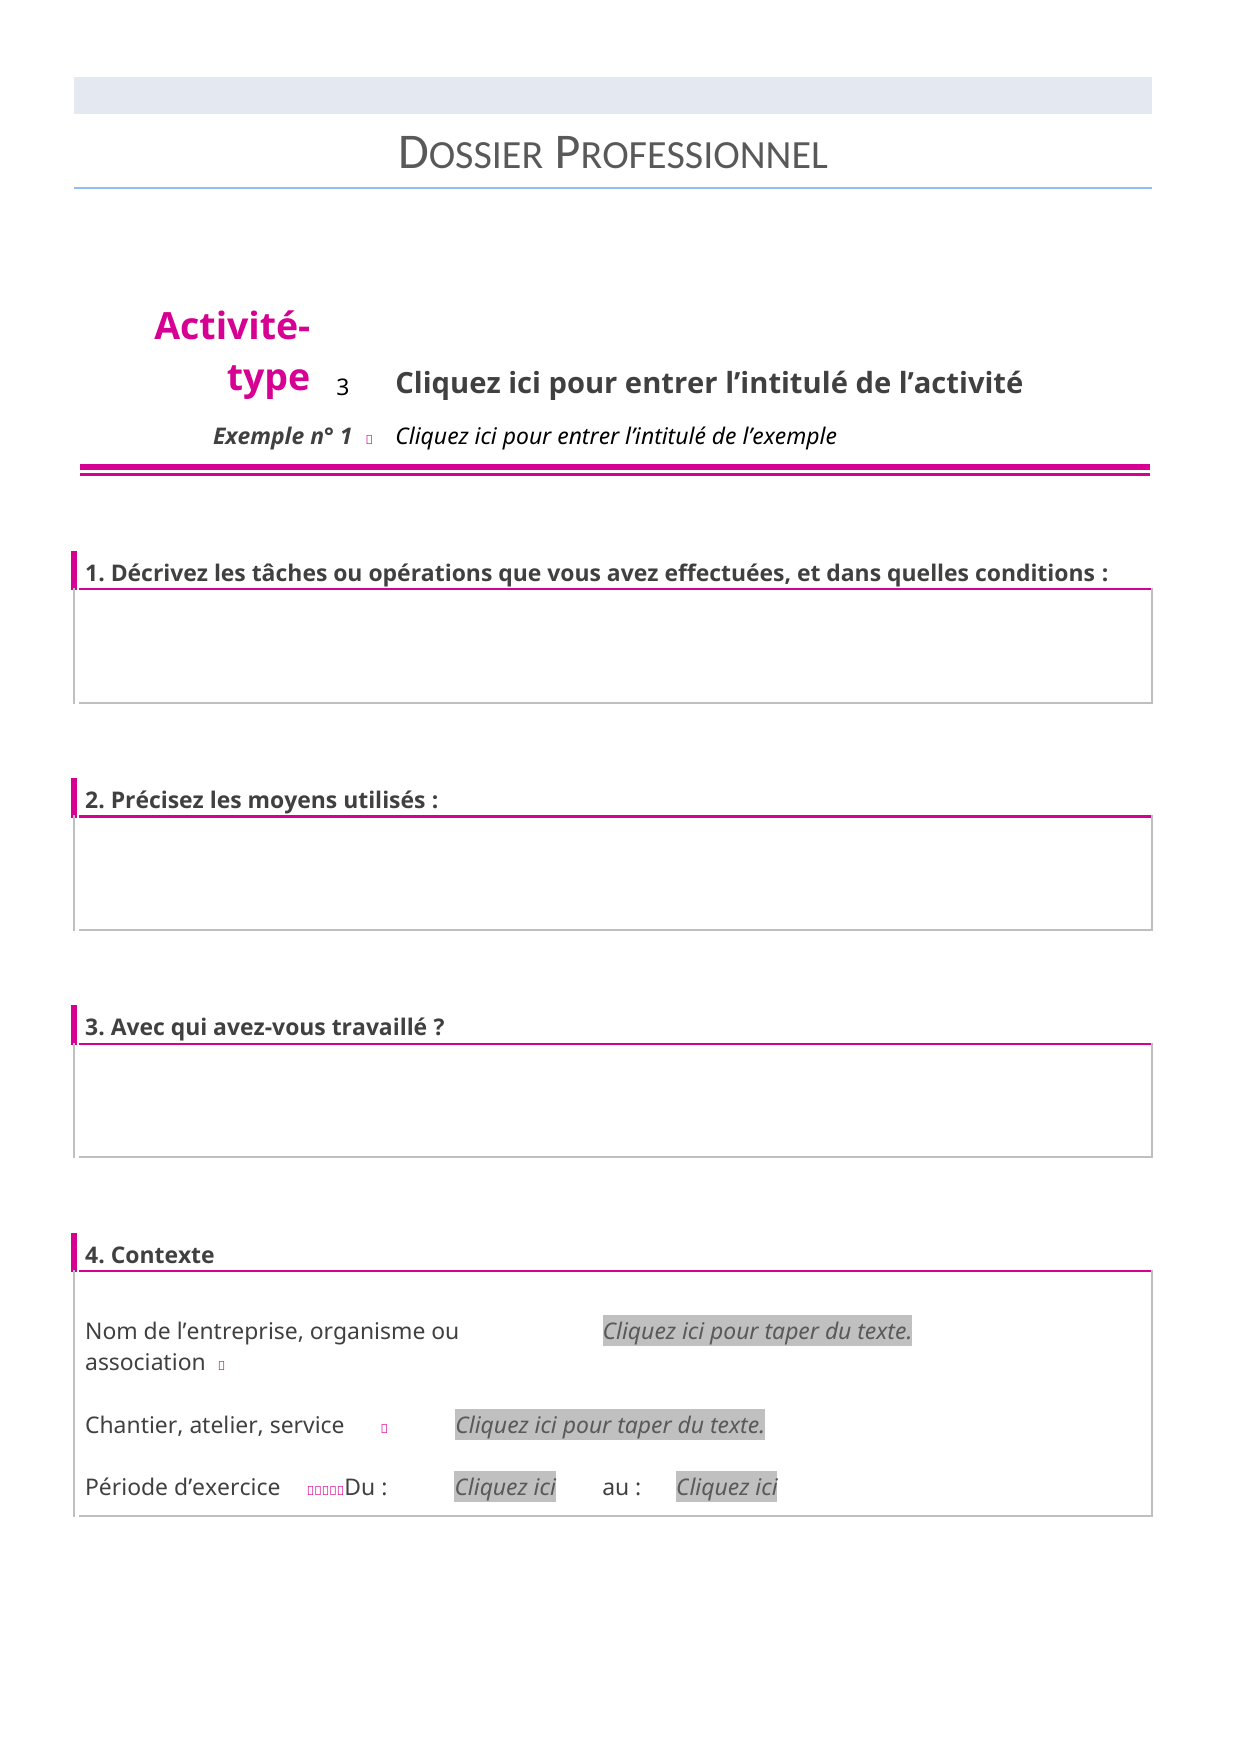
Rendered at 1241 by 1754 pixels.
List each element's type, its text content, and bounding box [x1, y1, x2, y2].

table_cell Cliquez ici pour taper du texte. [444, 1390, 1151, 1452]
table_cell [74, 514, 1152, 551]
table_cell [1093, 704, 1152, 741]
table_header 3 [325, 294, 384, 402]
table_cell Cliquez ici pour taper du texte. [578, 1309, 1151, 1390]
table_cell [75, 1119, 1151, 1156]
table_cell [74, 702, 1093, 741]
table_cell [75, 815, 1151, 854]
table_cell [578, 1272, 1151, 1309]
table_header Activité-type [74, 294, 325, 402]
table_cell [75, 588, 1151, 627]
table_cell 1. Décrivez les tâches ou opérations que vous avez effectuées, et dans quelles conditions : [77, 551, 1152, 588]
table_cell [74, 741, 1152, 778]
table_cell [75, 627, 1151, 664]
table_header Cliquez ici pour entrer l’intitulé de l’activité [384, 294, 1152, 402]
table_cell [74, 1196, 1152, 1233]
table_cell [75, 665, 1151, 702]
table_cell [74, 968, 1152, 1005]
table_cell Période d’exercice Du : Cliquez ici au : Cliquez ici [75, 1452, 1151, 1514]
table_cell Chantier, atelier, service  [75, 1390, 444, 1452]
table_cell [75, 1082, 1151, 1119]
table_cell [75, 855, 1151, 892]
table_cell Nom de l’entreprise, organisme ou association  [75, 1309, 578, 1390]
table_cell [75, 892, 1151, 929]
table_cell [1093, 1517, 1152, 1554]
table_cell Exemple n° 1  [74, 402, 384, 464]
table_cell [74, 1156, 1093, 1196]
table_cell [1093, 1158, 1152, 1196]
table_cell [75, 1270, 578, 1309]
table_cell Cliquez ici pour entrer l’intitulé de l’exemple [384, 402, 1152, 464]
table_cell [74, 1515, 1093, 1554]
table_cell 2. Précisez les moyens utilisés : [77, 778, 1152, 815]
table_cell [74, 464, 1152, 514]
table_cell [74, 929, 1152, 968]
table_cell [75, 1043, 1151, 1082]
table_cell 3. Avec qui avez-vous travaillé ? [77, 1005, 1152, 1043]
table_cell 4. Contexte [77, 1233, 1152, 1270]
